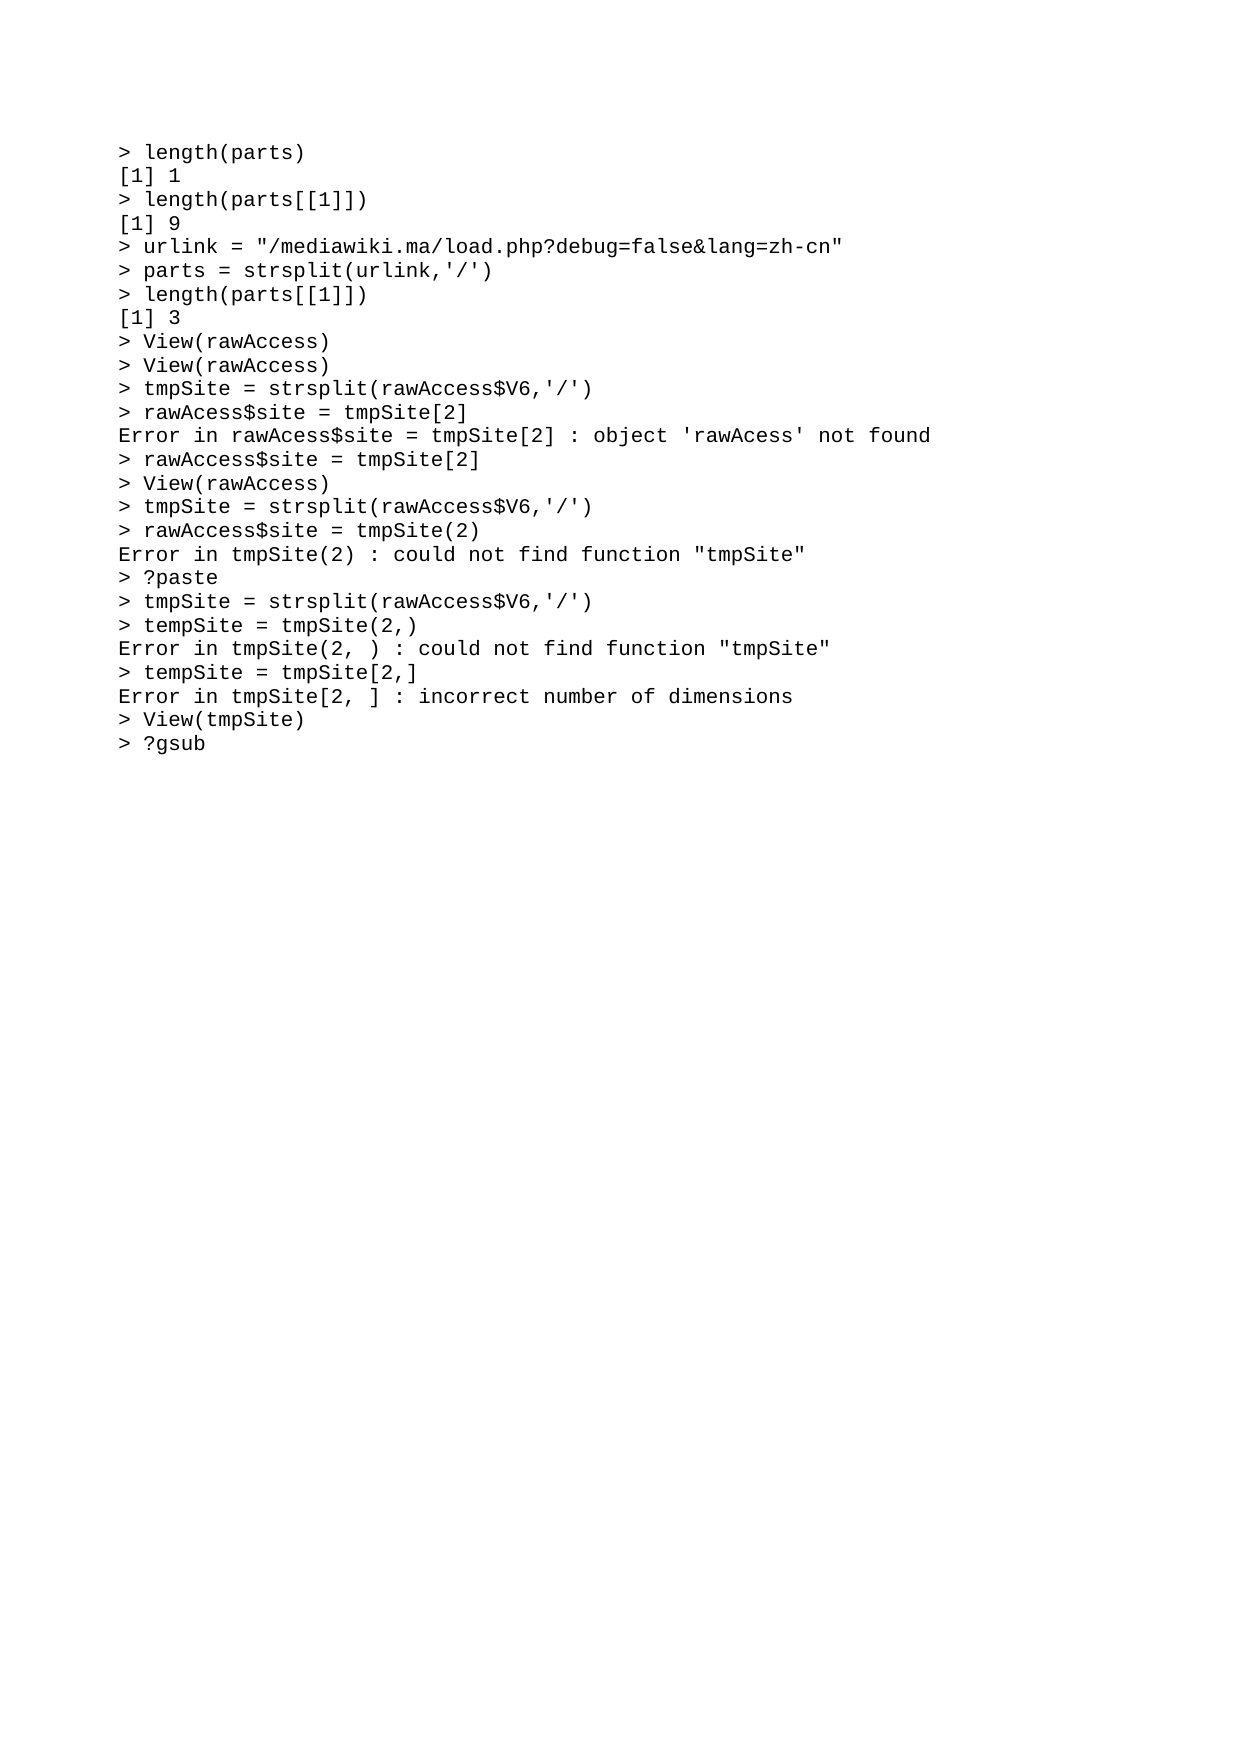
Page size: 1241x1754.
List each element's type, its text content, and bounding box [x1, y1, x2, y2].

text > View(rawAccess) [118, 331, 1122, 354]
text > rawAccess$site = tmpSite[2] [118, 449, 1122, 473]
text [1] 1 [118, 165, 1122, 189]
text > length(parts) [118, 142, 1122, 165]
text > View(rawAccess) [118, 354, 1122, 378]
text > rawAccess$site = tmpSite(2) [118, 520, 1122, 544]
text > tempSite = tmpSite[2,] [118, 662, 1122, 686]
text > tmpSite = strsplit(rawAccess$V6,'/') [118, 378, 1122, 402]
text > length(parts[[1]]) [118, 189, 1122, 213]
text Error in rawAcess$site = tmpSite[2] : object 'rawAcess' not found [118, 426, 1122, 449]
text Error in tmpSite(2) : could not find function "tmpSite" [118, 544, 1122, 567]
text > tempSite = tmpSite(2,) [118, 615, 1122, 638]
text > parts = strsplit(urlink,'/') [118, 260, 1122, 284]
text > urlink = "/mediawiki.ma/load.php?debug=false&lang=zh-cn" [118, 236, 1122, 260]
text > View(rawAccess) [118, 473, 1122, 496]
text [1] 3 [118, 307, 1122, 331]
text > tmpSite = strsplit(rawAccess$V6,'/') [118, 591, 1122, 615]
text > rawAcess$site = tmpSite[2] [118, 402, 1122, 426]
text > length(parts[[1]]) [118, 284, 1122, 307]
text Error in tmpSite(2, ) : could not find function "tmpSite" [118, 638, 1122, 662]
text Error in tmpSite[2, ] : incorrect number of dimensions [118, 686, 1122, 709]
text > ?paste [118, 567, 1122, 591]
text > ?gsub [118, 733, 1122, 757]
text > View(tmpSite) [118, 709, 1122, 733]
text > tmpSite = strsplit(rawAccess$V6,'/') [118, 496, 1122, 520]
text [1] 9 [118, 213, 1122, 236]
